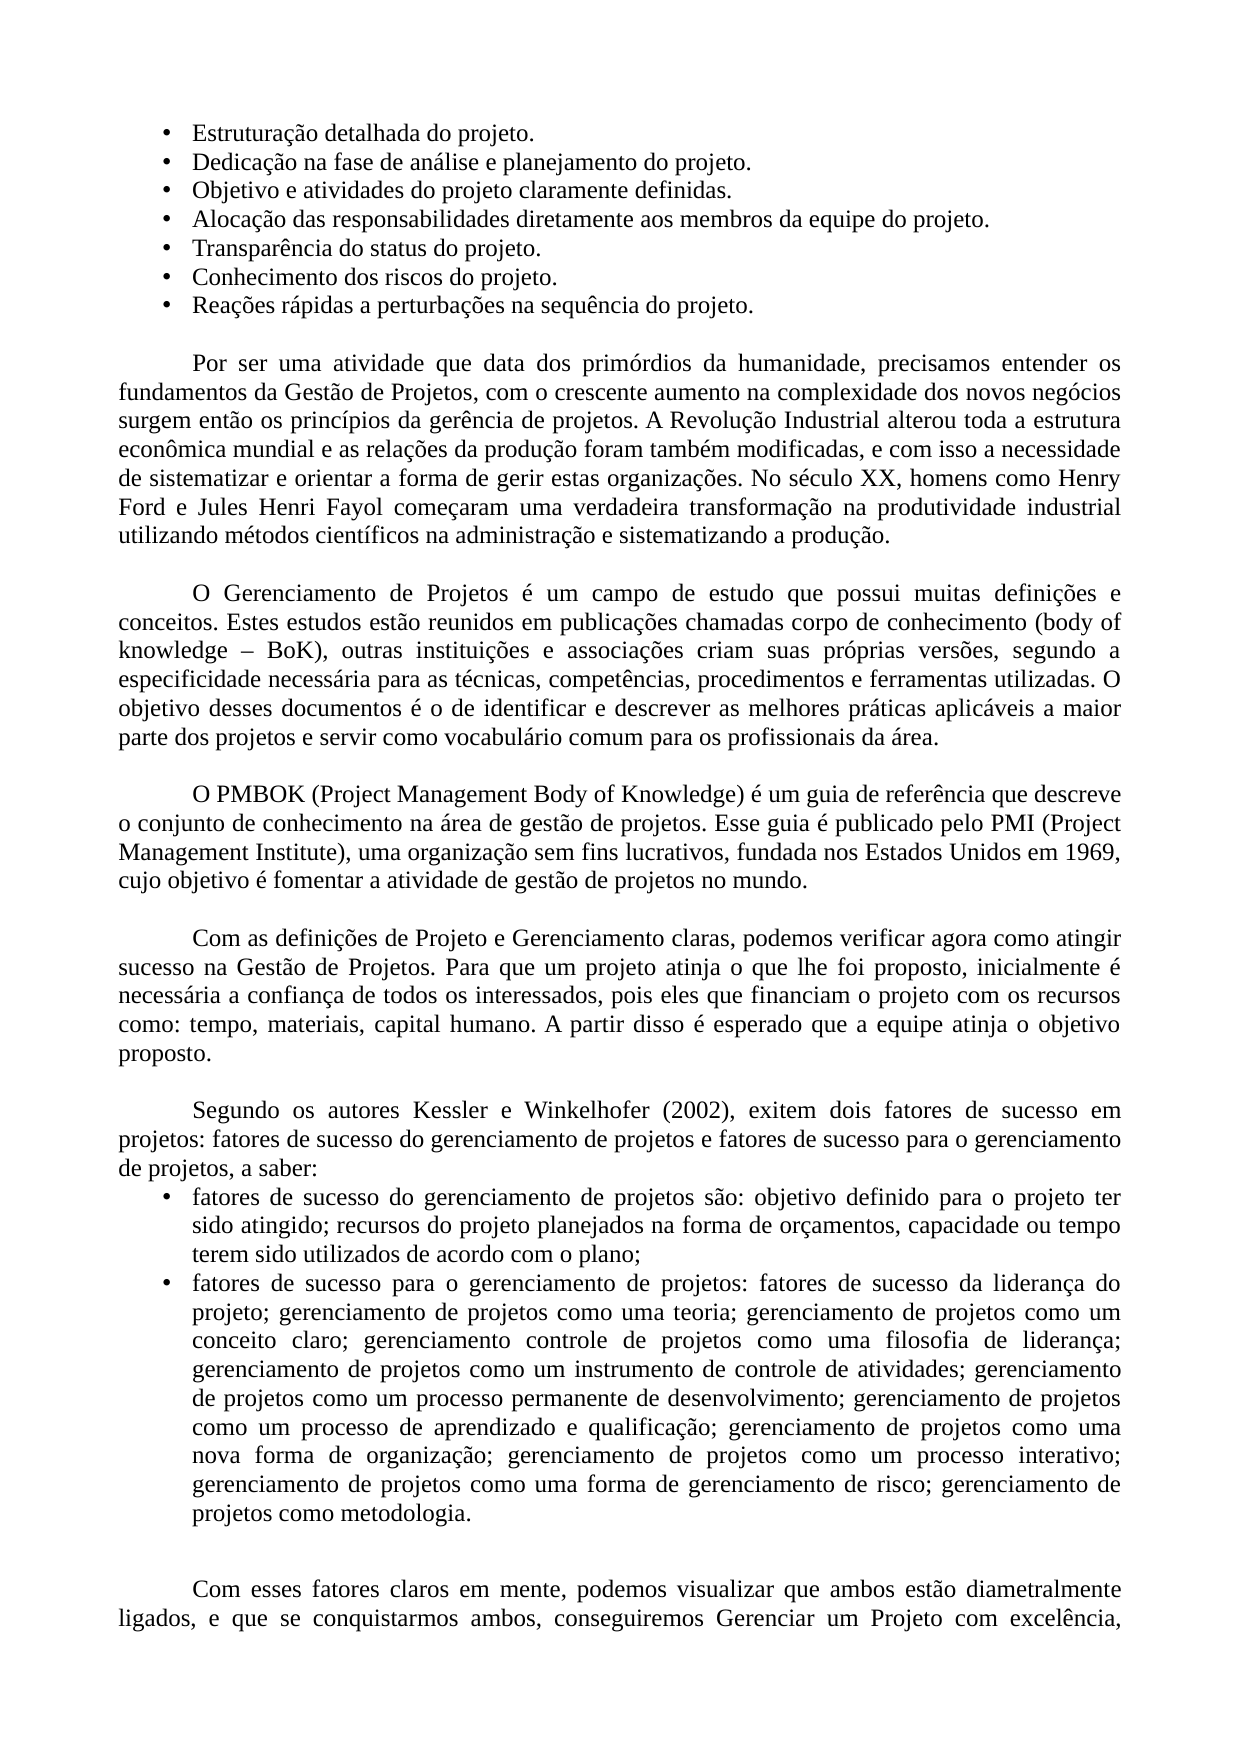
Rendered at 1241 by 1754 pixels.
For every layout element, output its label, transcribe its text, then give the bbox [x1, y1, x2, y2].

text Com as definições de Projeto e Gerenciamento claras, podemos verificar agora como atingir sucesso na Gestão de Projetos. Para que um projeto atinja o que lhe foi proposto, inicialmente é necessária a confiança de todos os interessados, pois eles que financiam o projeto com os recursos como: tempo, materiais, capital humano. A partir disso é esperado que a equipe atinja o objetivo proposto. [118, 923, 1122, 1067]
text Por ser uma atividade que data dos primórdios da humanidade, precisamos entender os fundamentos da Gestão de Projetos, com o crescente aumento na complexidade dos novos negócios surgem então os princípios da gerência de projetos. A Revolução Industrial alterou toda a estrutura econômica mundial e as relações da produção foram também modificadas, e com isso a necessidade de sistematizar e orientar a forma de gerir estas organizações. No século XX, homens como Henry Ford e Jules Henri Fayol começaram uma verdadeira transformação na produtividade industrial utilizando métodos científicos na administração e sistematizando a produção. [118, 348, 1122, 549]
list Transparência do status do projeto. [162, 233, 1122, 262]
list fatores de sucesso do gerenciamento de projetos são: objetivo definido para o projeto ter sido atingido; recursos do projeto planejados na forma de orçamentos, capacidade ou tempo terem sido utilizados de acordo com o plano; [162, 1182, 1122, 1268]
list fatores de sucesso para o gerenciamento de projetos: fatores de sucesso da liderança do projeto; gerenciamento de projetos como uma teoria; gerenciamento de projetos como um conceito claro; gerenciamento controle de projetos como uma filosofia de liderança; gerenciamento de projetos como um instrumento de controle de atividades; gerenciamento de projetos como um processo permanente de desenvolvimento; gerenciamento de projetos como um processo de aprendizado e qualificação; gerenciamento de projetos como uma nova forma de organização; gerenciamento de projetos como um processo interativo; gerenciamento de projetos como uma forma de gerenciamento de risco; gerenciamento de projetos como metodologia. [162, 1268, 1122, 1527]
list Reações rápidas a perturbações na sequência do projeto. [162, 291, 1122, 319]
text O PMBOK (Project Management Body of Knowledge) é um guia de referência que descreve o conjunto de conhecimento na área de gestão de projetos. Esse guia é publicado pelo PMI (Project Management Institute), uma organização sem fins lucrativos, fundada nos Estados Unidos em 1969, cujo objetivo é fomentar a atividade de gestão de projetos no mundo. [118, 779, 1122, 894]
list Objetivo e atividades do projeto claramente definidas. [162, 176, 1122, 204]
text Com esses fatores claros em mente, podemos visualizar que ambos estão diametralmente ligados, e que se conquistarmos ambos, conseguiremos Gerenciar um Projeto com excelência, [118, 1574, 1122, 1632]
list Conhecimento dos riscos do projeto. [162, 262, 1122, 291]
list Dedicação na fase de análise e planejamento do projeto. [162, 147, 1122, 176]
list Alocação das responsabilidades diretamente aos membros da equipe do projeto. [162, 204, 1122, 233]
text O Gerenciamento de Projetos é um campo de estudo que possui muitas definições e conceitos. Estes estudos estão reunidos em publicações chamadas corpo de conhecimento (body of knowledge – BoK), outras instituições e associações criam suas próprias versões, segundo a especificidade necessária para as técnicas, competências, procedimentos e ferramentas utilizadas. O objetivo desses documentos é o de identificar e descrever as melhores práticas aplicáveis a maior parte dos projetos e servir como vocabulário comum para os profissionais da área. [118, 578, 1122, 751]
list Estruturação detalhada do projeto. [162, 118, 1122, 147]
text Segundo os autores Kessler e Winkelhofer (2002), exitem dois fatores de sucesso em projetos: fatores de sucesso do gerenciamento de projetos e fatores de sucesso para o gerenciamento de projetos, a saber: [118, 1096, 1122, 1182]
